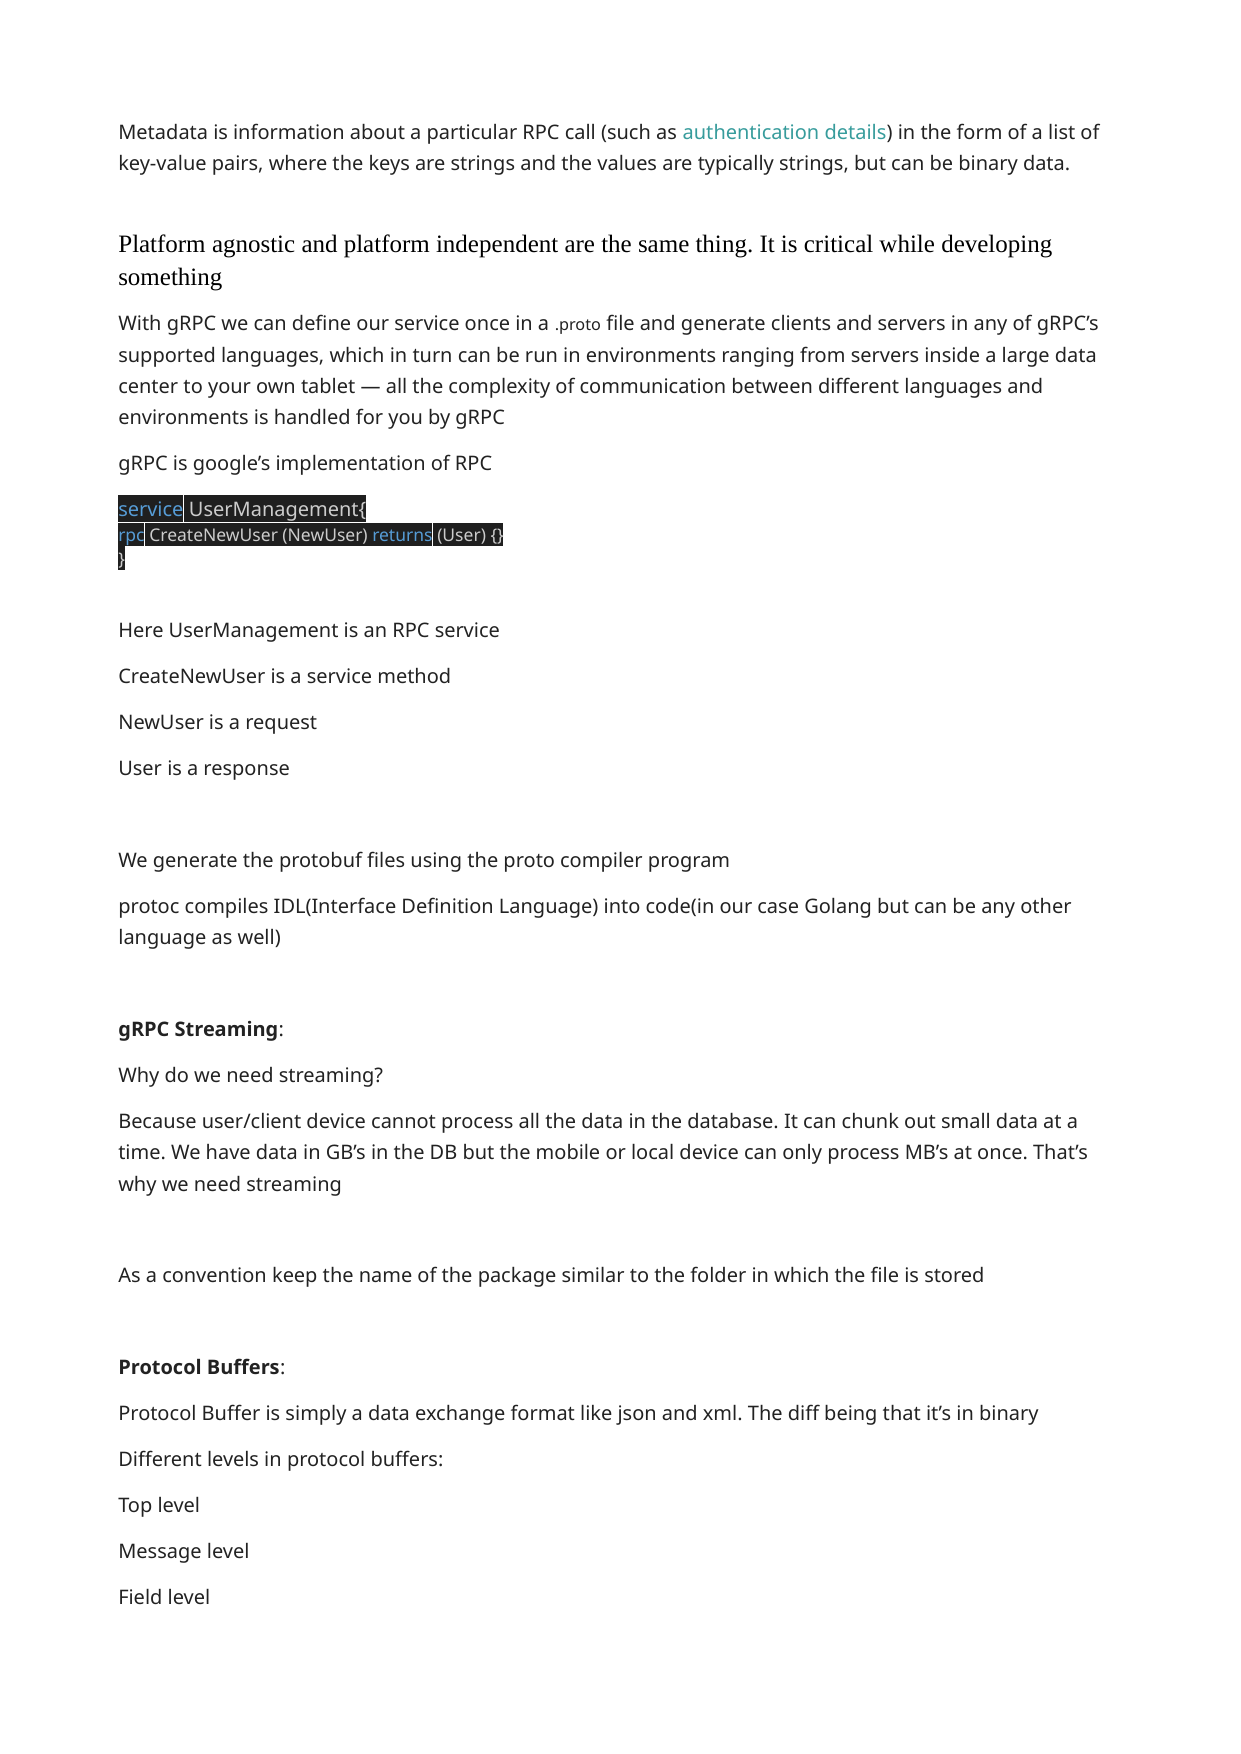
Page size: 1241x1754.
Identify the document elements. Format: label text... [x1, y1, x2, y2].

text protoc compiles IDL(Interface Definition Language) into code(in our case Golang but can be any other language as well) [118, 892, 1122, 950]
text Platform agnostic and platform independent are the same thing. It is critical while developing something [118, 229, 1122, 290]
text NewUser is a request [118, 708, 1122, 735]
text Protocol Buffers: [118, 1353, 1122, 1381]
text With gRPC we can define our service once in a .proto file and generate clients and servers in any of gRPC’s supported languages, which in turn can be run in environments ranging from servers inside a large data center to your own tablet — all the complexity of communication between different languages and environments is handled for you by gRPC [118, 309, 1122, 431]
text User is a response [118, 754, 1122, 781]
text Top level [118, 1491, 1122, 1518]
text service UserManagement{ [118, 495, 1122, 522]
text rpc CreateNewUser (NewUser) returns (User) {} [118, 522, 1122, 546]
text Why do we need streaming? [118, 1061, 1122, 1088]
text Protocol Buffer is simply a data exchange format like json and xml. The diff being that it’s in binary [118, 1399, 1122, 1427]
text gRPC Streaming: [118, 1015, 1122, 1042]
text Different levels in protocol buffers: [118, 1445, 1122, 1472]
text } [118, 546, 1122, 570]
text As a convention keep the name of the package similar to the folder in which the file is stored [118, 1261, 1122, 1289]
text Message level [118, 1537, 1122, 1564]
text Metadata is information about a particular RPC call (such as authentication details) in the form of a list of key-value pairs, where the keys are strings and the values are typically strings, but can be binary data. [118, 118, 1122, 210]
text gRPC is google’s implementation of RPC [118, 449, 1122, 477]
text CreateNewUser is a service method [118, 662, 1122, 689]
text Field level [118, 1583, 1122, 1610]
text We generate the protobuf files using the proto compiler program [118, 846, 1122, 873]
text Because user/client device cannot process all the data in the database. It can chunk out small data at a time. We have data in GB’s in the DB but the mobile or local device can only process MB’s at once. That’s why we need streaming [118, 1107, 1122, 1197]
text Here UserManagement is an RPC service [118, 616, 1122, 643]
